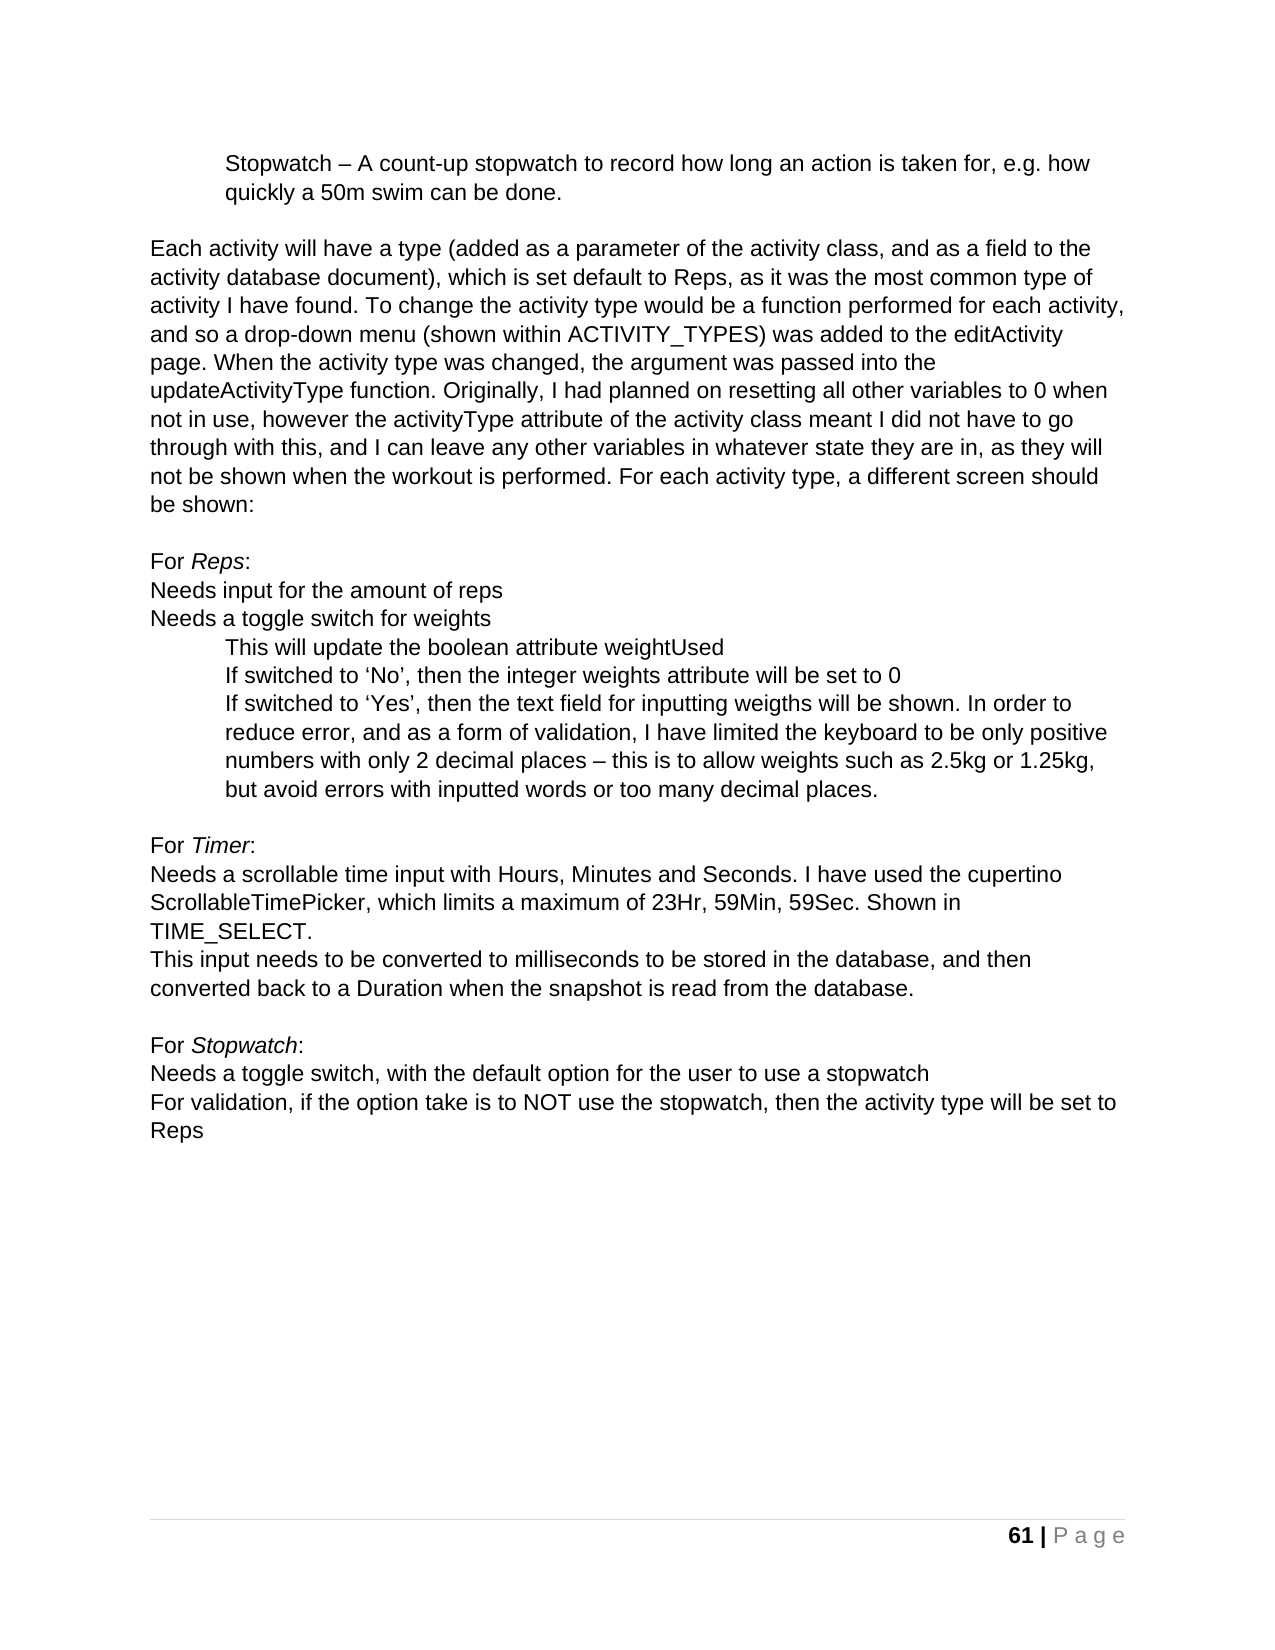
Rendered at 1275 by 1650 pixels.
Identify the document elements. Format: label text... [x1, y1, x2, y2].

list Needs a toggle switch, with the default option for the user to use a stopwatch [150, 1202, 1125, 1228]
list Reps – A set number of actions, e.g. 5 reps of bench press at a weight of 20kg. [225, 207, 1125, 233]
list This input needs to be converted to milliseconds to be stored in the database, and then converted back to a Duration when the snapshot is read from the database. [150, 1088, 1125, 1143]
list If switched to ‘Yes’, then the text field for inputting weigths will be shown. In order to reduce error, and as a form of validation, I have limited the keyboard to be only positive numbers with only 2 decimal places – this is to allow weights such as 2.5kg or 1.25kg, but avoid errors with inputted words or too many decimal places. [225, 832, 1125, 944]
list For validation, if the option take is to NOT use the stopwatch, then the activity type will be set to Reps [150, 1231, 1125, 1285]
list If switched to ‘No’, then the integer weights attribute will be set to 0 [225, 804, 1125, 830]
list For Stopwatch: [150, 1174, 1125, 1200]
list Timer – A count-down for a set amount of time to complete an action in, e.g. 2 minutes of plank. [225, 235, 1125, 290]
list Needs a scrollable time input with Hours, Minutes and Seconds. I have used the cupertino ScrollableTimePicker, which limits a maximum of 23Hr, 59Min, 59Sec. Shown in TIME_SELECT. [150, 1003, 1125, 1086]
list Needs a toggle switch for weights [150, 747, 1125, 773]
list When designing the layout for workouts, I knew that I needed different types of activities. The majority of activities I researched could be sorted into three types: [150, 150, 1125, 205]
list For Reps: [150, 690, 1125, 717]
list Needs input for the amount of reps [150, 719, 1125, 745]
list This will update the boolean attribute weightUsed [225, 776, 1125, 802]
list For Timer: [150, 975, 1125, 1001]
list Stopwatch – A count-up stopwatch to record how long an action is taken for, e.g. how quickly a 50m swim can be done. [225, 292, 1125, 347]
list Each activity will have a type (added as a parameter of the activity class, and as a field to the activity database document), which is set default to Reps, as it was the most common type of activity I have found. To change the activity type would be a function performed for each activity, and so a drop-down menu (shown within ACTIVITY_TYPES) was added to the editActivity page. When the activity type was changed, the argument was passed into the updateActivityType function. Originally, I had planned on resetting all other variables to 0 when not in use, however the activityType attribute of the activity class meant I did not have to go through with this, and I can leave any other variables in whatever state they are in, as they will not be shown when the workout is performed. For each activity type, a different screen should be shown: [150, 377, 1125, 660]
